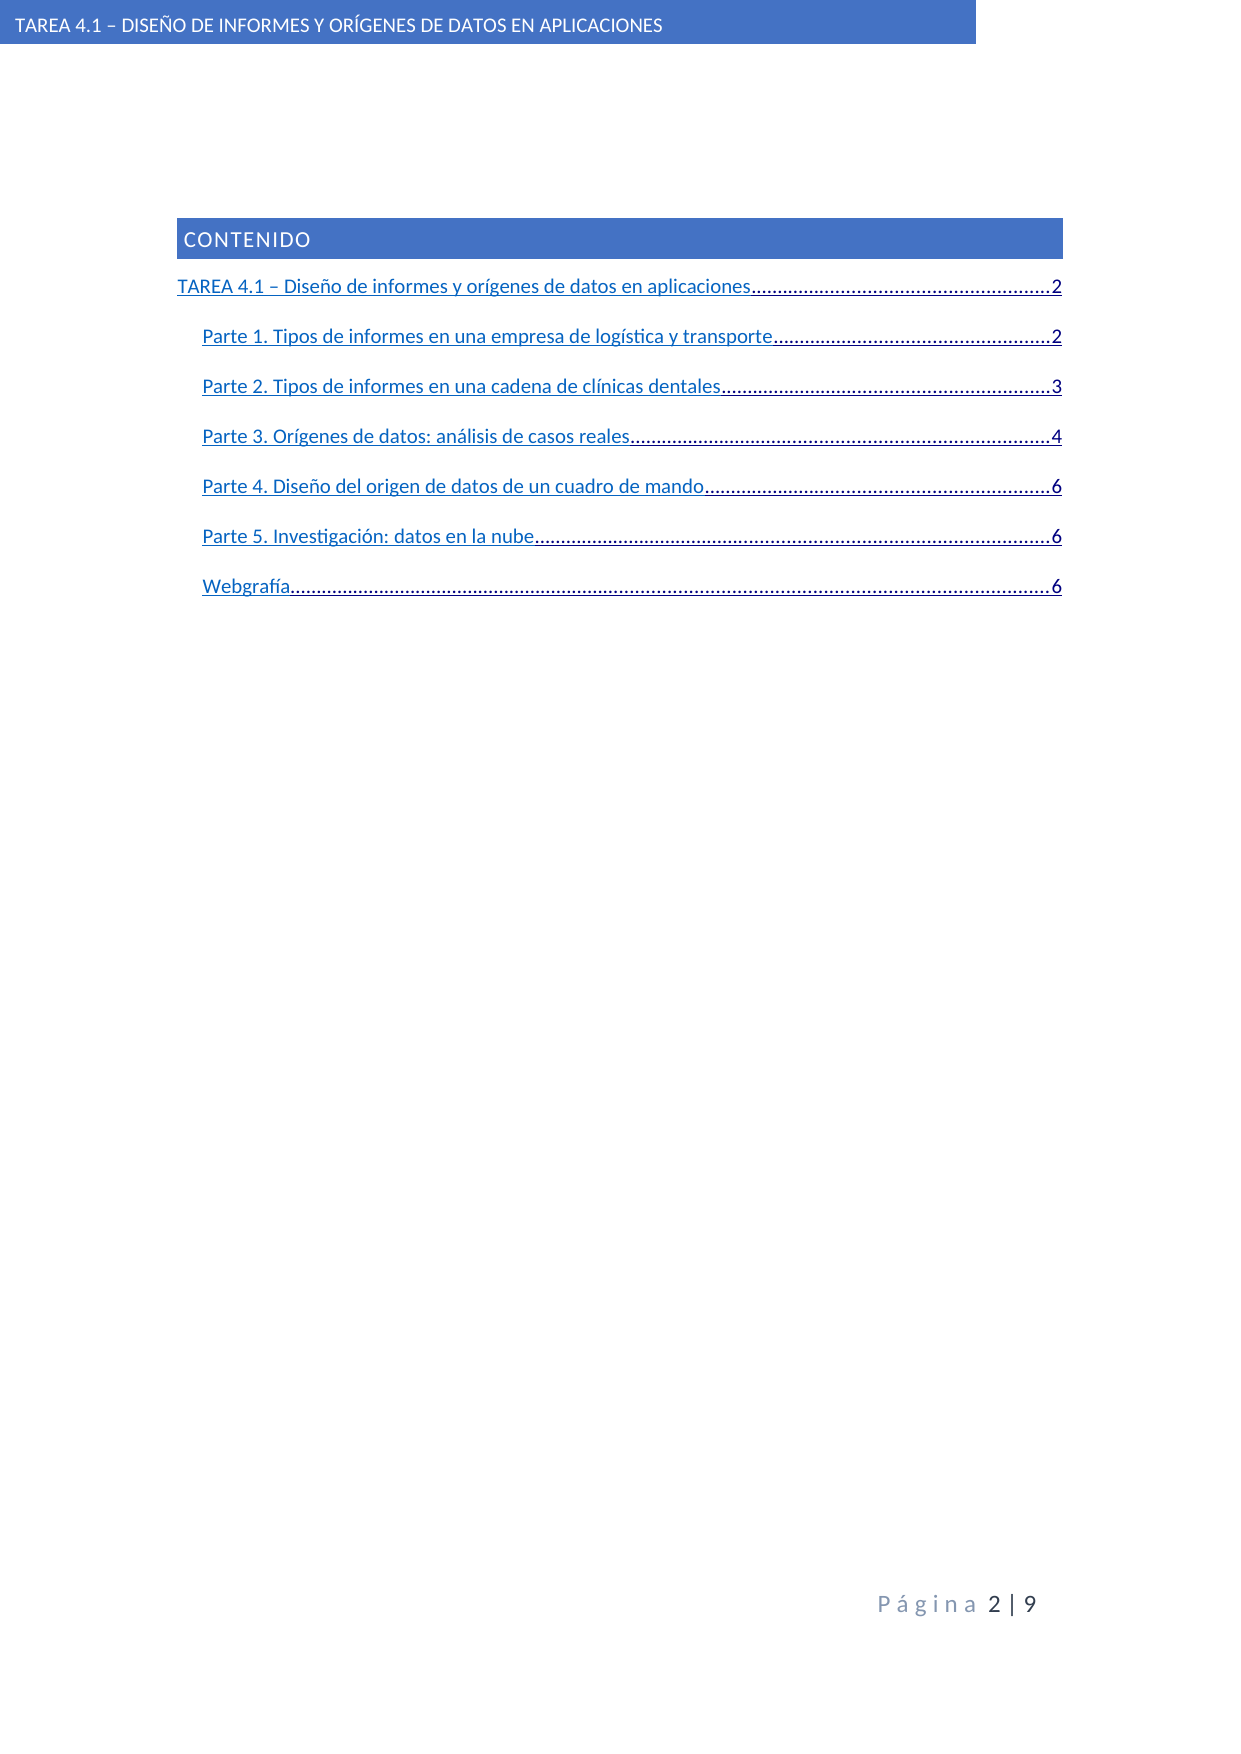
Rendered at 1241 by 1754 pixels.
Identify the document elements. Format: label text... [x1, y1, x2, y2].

text Parte 4. Diseño del origen de datos de un cuadro de mando 6 [202, 473, 1063, 499]
text TAREA 4.1 – Diseño de informes y orígenes de datos en aplicaciones 2 [177, 273, 1063, 299]
text Webgrafía 6 [202, 573, 1063, 599]
text Parte 2. Tipos de informes en una cadena de clínicas dentales 3 [202, 373, 1063, 399]
text Parte 1. Tipos de informes en una empresa de logística y transporte 2 [202, 323, 1063, 349]
text Parte 5. Investigación: datos en la nube 6 [202, 523, 1063, 549]
text Contenido [184, 225, 1057, 253]
text Parte 3. Orígenes de datos: análisis de casos reales 4 [202, 423, 1063, 449]
